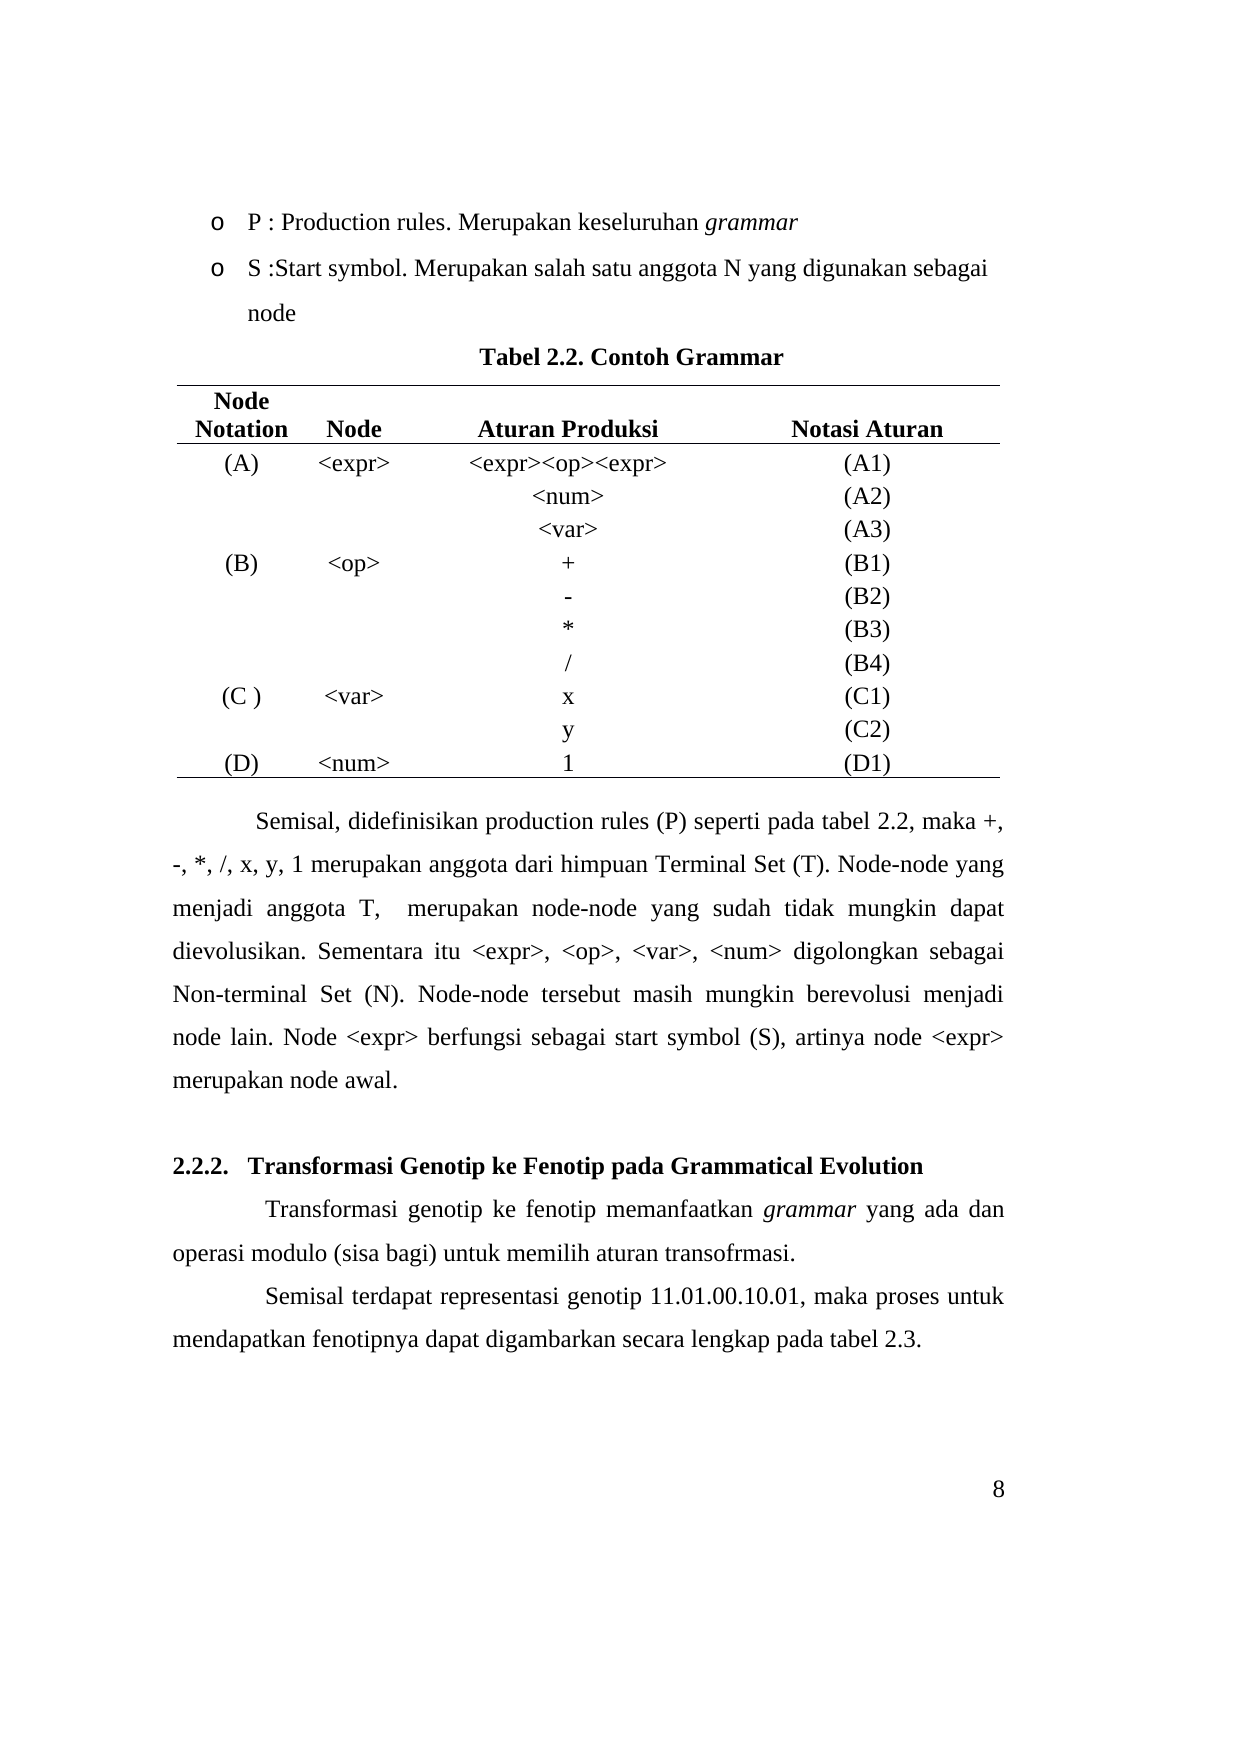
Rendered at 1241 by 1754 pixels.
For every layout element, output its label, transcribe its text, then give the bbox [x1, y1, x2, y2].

table_cell <var> [306, 677, 402, 710]
table_cell (A2) [734, 477, 1000, 510]
table_cell (B) [177, 543, 306, 577]
table_cell [306, 477, 402, 510]
text Semisal terdapat representasi genotip 11.01.00.10.01, maka proses untuk mendapatkan fenotipnya dapat digambarkan secara lengkap pada tabel 2.3. [172, 1281, 1005, 1353]
text Tabel 2.2. Contoh Grammar [172, 342, 1005, 370]
table_cell [177, 710, 306, 743]
list S :Start symbol. Merupakan salah satu anggota N yang digunakan sebagai node [210, 253, 1005, 327]
subtitle Transformasi Genotip ke Fenotip pada Grammatical Evolution [172, 1151, 1005, 1180]
table_cell [306, 510, 402, 543]
table_cell [177, 510, 306, 543]
table_cell (C2) [734, 710, 1000, 743]
table_cell [177, 643, 306, 677]
table_cell x [402, 677, 734, 710]
table_header Node Notation [177, 386, 306, 443]
table_cell <op> [306, 543, 402, 577]
table_cell (A) [177, 444, 306, 477]
table_cell / [402, 643, 734, 677]
text Semisal, didefinisikan production rules (P) seperti pada tabel 2.2, maka +, -, *, /, x, y, 1 merupakan anggota dari himpuan Terminal Set (T). Node-node yang menjadi anggota T, merupakan node-node yang sudah tidak mungkin dapat dievolusikan. Sementara itu <expr>, <op>, <var>, <num> digolongkan sebagai Non-terminal Set (N). Node-node tersebut masih mungkin berevolusi menjadi node lain. Node <expr> berfungsi sebagai start symbol (S), artinya node <expr> merupakan node awal. [172, 806, 1005, 1094]
table_cell - [402, 577, 734, 610]
table_cell y [402, 710, 734, 743]
table_header Aturan Produksi [402, 386, 734, 443]
table_header Node [306, 386, 402, 443]
table_cell <num> [402, 477, 734, 510]
table_cell [177, 577, 306, 610]
table_cell (B2) [734, 577, 1000, 610]
table_cell [306, 610, 402, 643]
table_cell <expr> [306, 444, 402, 477]
table_cell * [402, 610, 734, 643]
table_cell (C1) [734, 677, 1000, 710]
table_header Notasi Aturan [734, 386, 1000, 443]
list P : Production rules. Merupakan keseluruhan grammar [210, 207, 1005, 238]
table_cell + [402, 543, 734, 577]
table_cell [177, 610, 306, 643]
table_cell (B3) [734, 610, 1000, 643]
table_cell (C ) [177, 677, 306, 710]
table_cell [306, 577, 402, 610]
table_cell (D1) [734, 743, 1000, 777]
text Transformasi genotip ke fenotip memanfaatkan grammar yang ada dan operasi modulo (sisa bagi) untuk memilih aturan transofrmasi. [172, 1194, 1005, 1266]
table_cell [177, 477, 306, 510]
table_cell [306, 643, 402, 677]
table_cell 1 [402, 743, 734, 777]
table_cell [306, 710, 402, 743]
table_cell <expr><op><expr> [402, 444, 734, 477]
table_cell <num> [306, 743, 402, 777]
table_cell (A3) [734, 510, 1000, 543]
table_cell (D) [177, 743, 306, 777]
table_cell (A1) [734, 444, 1000, 477]
table_cell (B4) [734, 643, 1000, 677]
table_cell (B1) [734, 543, 1000, 577]
table_cell <var> [402, 510, 734, 543]
